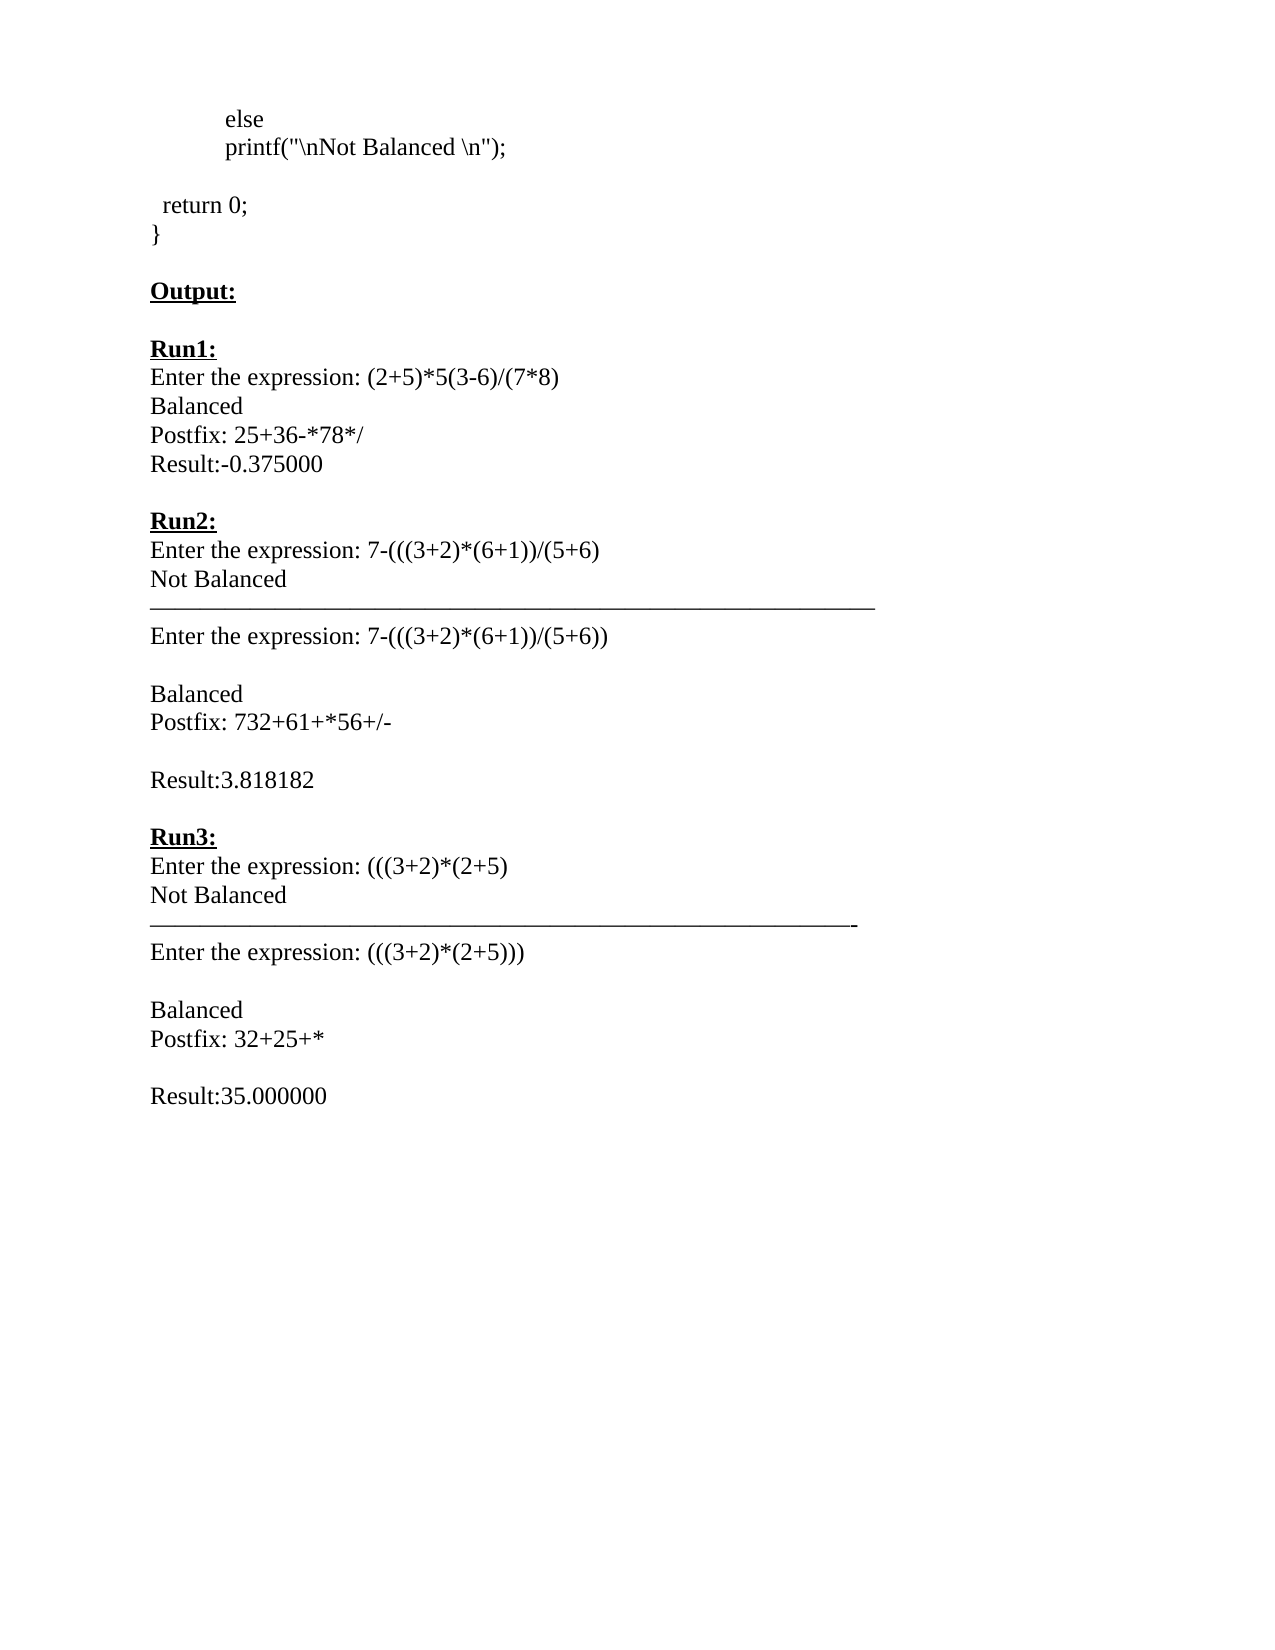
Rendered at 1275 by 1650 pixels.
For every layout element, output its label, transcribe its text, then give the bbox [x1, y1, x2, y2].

text Postfix: 25+36-*78*/ [150, 420, 1125, 449]
text Balanced [150, 679, 1125, 707]
text printf("\nNot Balanced \n"); [150, 132, 1125, 161]
text Run2: [150, 506, 1125, 535]
text Enter the expression: (((3+2)*(2+5))) [150, 937, 1125, 966]
text Output: [150, 276, 1125, 305]
text Result:3.818182 [150, 765, 1125, 794]
text ————————————————————————————- [150, 909, 1125, 937]
text Postfix: 32+25+* [150, 1024, 1125, 1052]
text Enter the expression: (((3+2)*(2+5) Not Balanced [150, 851, 1125, 909]
text Postfix: 732+61+*56+/- [150, 707, 1125, 736]
text Run1: [150, 334, 1125, 362]
text } [150, 219, 1125, 247]
text Result:35.000000 [150, 1081, 1125, 1110]
text Result:-0.375000 [150, 449, 1125, 477]
text Run3: [150, 822, 1125, 851]
text Enter the expression: 7-(((3+2)*(6+1))/(5+6)) [150, 621, 1125, 650]
text Balanced [150, 995, 1125, 1024]
text else [150, 104, 1125, 132]
text return 0; [150, 190, 1125, 219]
text Enter the expression: 7-(((3+2)*(6+1))/(5+6) Not Balanced [150, 535, 1125, 592]
text ————————————————————————————— [150, 592, 1125, 621]
text Enter the expression: (2+5)*5(3-6)/(7*8) Balanced [150, 362, 1125, 420]
